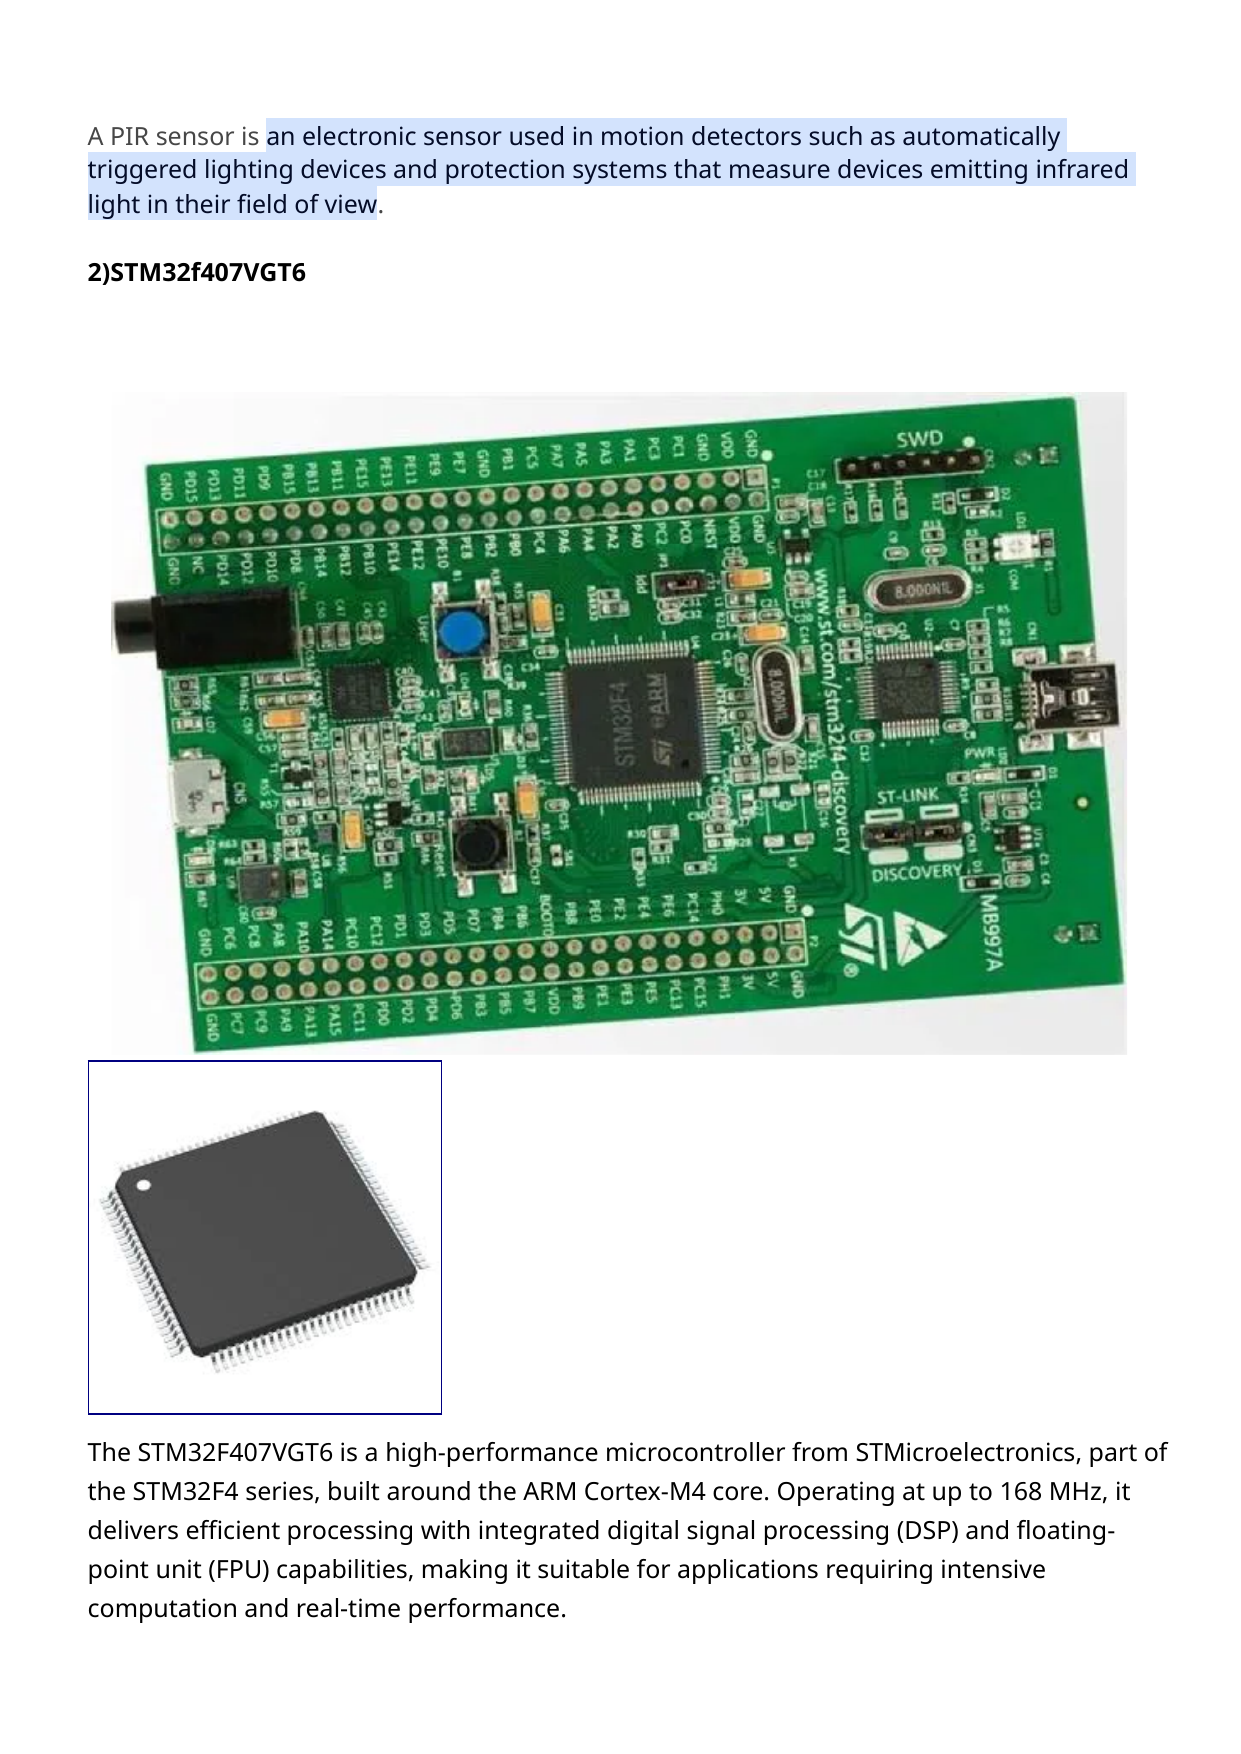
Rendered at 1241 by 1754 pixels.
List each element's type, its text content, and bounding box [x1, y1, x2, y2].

text The STM32F407VGT6 is a high-performance microcontroller from STMicroelectronics, part of the STM32F4 series, built around the ARM Cortex-M4 core. Operating at up to 168 MHz, it delivers efficient processing with integrated digital signal processing (DSP) and floating-point unit (FPU) capabilities, making it suitable for applications requiring intensive computation and real-time performance. [87, 1434, 1173, 1625]
text 2)STM32f407VGT6 [87, 254, 1173, 288]
text A PIR sensor is an electronic sensor used in motion detectors such as automatically triggered lighting devices and protection systems that measure devices emitting infrared light in their field of view. [87, 118, 1173, 220]
picture [112, 392, 1128, 1054]
picture [89, 1062, 441, 1413]
